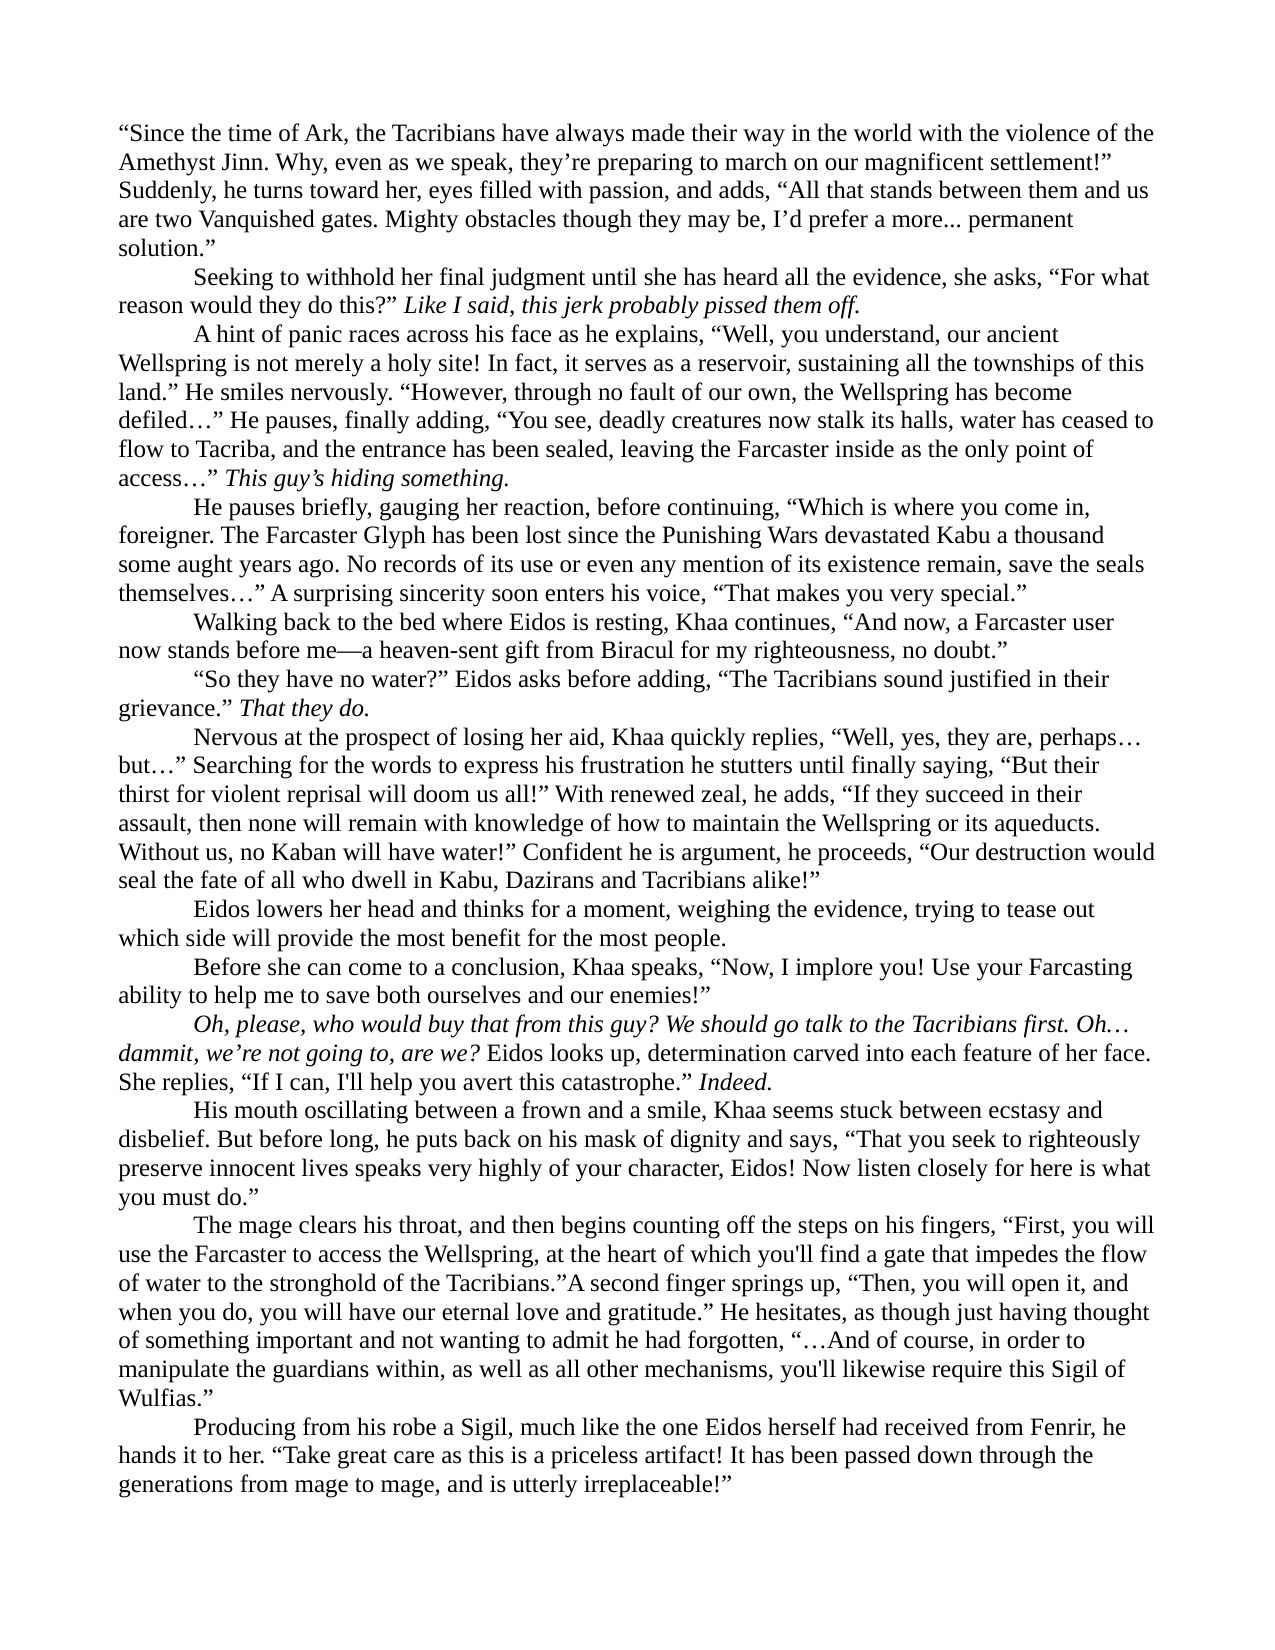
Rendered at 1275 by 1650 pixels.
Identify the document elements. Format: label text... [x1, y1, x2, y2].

text A hint of panic races across his face as he explains, “Well, you understand, our ancient Wellspring is not merely a holy site! In fact, it serves as a reservoir, sustaining all the townships of this land.” He smiles nervously. “However, through no fault of our own, the Wellspring has become defiled…” He pauses, finally adding, “You see, deadly creatures now stalk its halls, water has ceased to flow to Tacriba, and the entrance has been sealed, leaving the Farcaster inside as the only point of access…” This guy’s hiding something. [118, 319, 1157, 492]
text Walking back to the bed where Eidos is resting, Khaa continues, “And now, a Farcaster user now stands before me—a heaven-sent gift from Biracul for my righteousness, no doubt.” [118, 607, 1157, 664]
text Seeking to withhold her final judgment until she has heard all the evidence, she asks, “For what reason would they do this?” Like I said, this jerk probably pissed them off. [118, 262, 1157, 319]
text The mage clears his throat, and then begins counting off the steps on his fingers, “First, you will use the Farcaster to access the Wellspring, at the heart of which you'll find a gate that impedes the flow of water to the stronghold of the Tacribians.”A second finger springs up, “Then, you will open it, and when you do, you will have our eternal love and gratitude.” He hesitates, as though just having thought of something important and not wanting to admit he had forgotten, “…And of course, in order to manipulate the guardians within, as well as all other mechanisms, you'll likewise require this Sigil of Wulfias.” [118, 1211, 1157, 1412]
text Before she can come to a conclusion, Khaa speaks, “Now, I implore you! Use your Farcasting ability to help me to save both ourselves and our enemies!” [118, 952, 1157, 1009]
text He pauses briefly, gauging her reaction, before continuing, “Which is where you come in, foreigner. The Farcaster Glyph has been lost since the Punishing Wars devastated Kabu a thousand some aught years ago. No records of its use or even any mention of its existence remain, save the seals themselves…” A surprising sincerity soon enters his voice, “That makes you very special.” [118, 492, 1157, 607]
text “So they have no water?” Eidos asks before adding, “The Tacribians sound justified in their grievance.” That they do. [118, 664, 1157, 722]
text Eidos lowers her head and thinks for a moment, weighing the evidence, trying to tease out which side will provide the most benefit for the most people. [118, 894, 1157, 952]
text “Since the time of Ark, the Tacribians have always made their way in the world with the violence of the Amethyst Jinn. Why, even as we speak, they’re preparing to march on our magnificent settlement!” Suddenly, he turns toward her, eyes filled with passion, and adds, “All that stands between them and us are two Vanquished gates. Mighty obstacles though they may be, I’d prefer a more... permanent solution.” [118, 118, 1157, 262]
text Producing from his robe a Sigil, much like the one Eidos herself had received from Fenrir, he hands it to her. “Take great care as this is a priceless artifact! It has been passed down through the generations from mage to mage, and is utterly irreplaceable!” [118, 1412, 1157, 1498]
text His mouth oscillating between a frown and a smile, Khaa seems stuck between ecstasy and disbelief. But before long, he puts back on his mask of dignity and says, “That you seek to righteously preserve innocent lives speaks very highly of your character, Eidos! Now listen closely for here is what you must do.” [118, 1096, 1157, 1211]
text Oh, please, who would buy that from this guy? We should go talk to the Tacribians first. Oh… dammit, we’re not going to, are we? Eidos looks up, determination carved into each feature of her face. She replies, “If I can, I'll help you avert this catastrophe.” Indeed. [118, 1009, 1157, 1096]
text Nervous at the prospect of losing her aid, Khaa quickly replies, “Well, yes, they are, perhaps… but…” Searching for the words to express his frustration he stutters until finally saying, “But their thirst for violent reprisal will doom us all!” With renewed zeal, he adds, “If they succeed in their assault, then none will remain with knowledge of how to maintain the Wellspring or its aqueducts. Without us, no Kaban will have water!” Confident he is argument, he proceeds, “Our destruction would seal the fate of all who dwell in Kabu, Dazirans and Tacribians alike!” [118, 722, 1157, 894]
